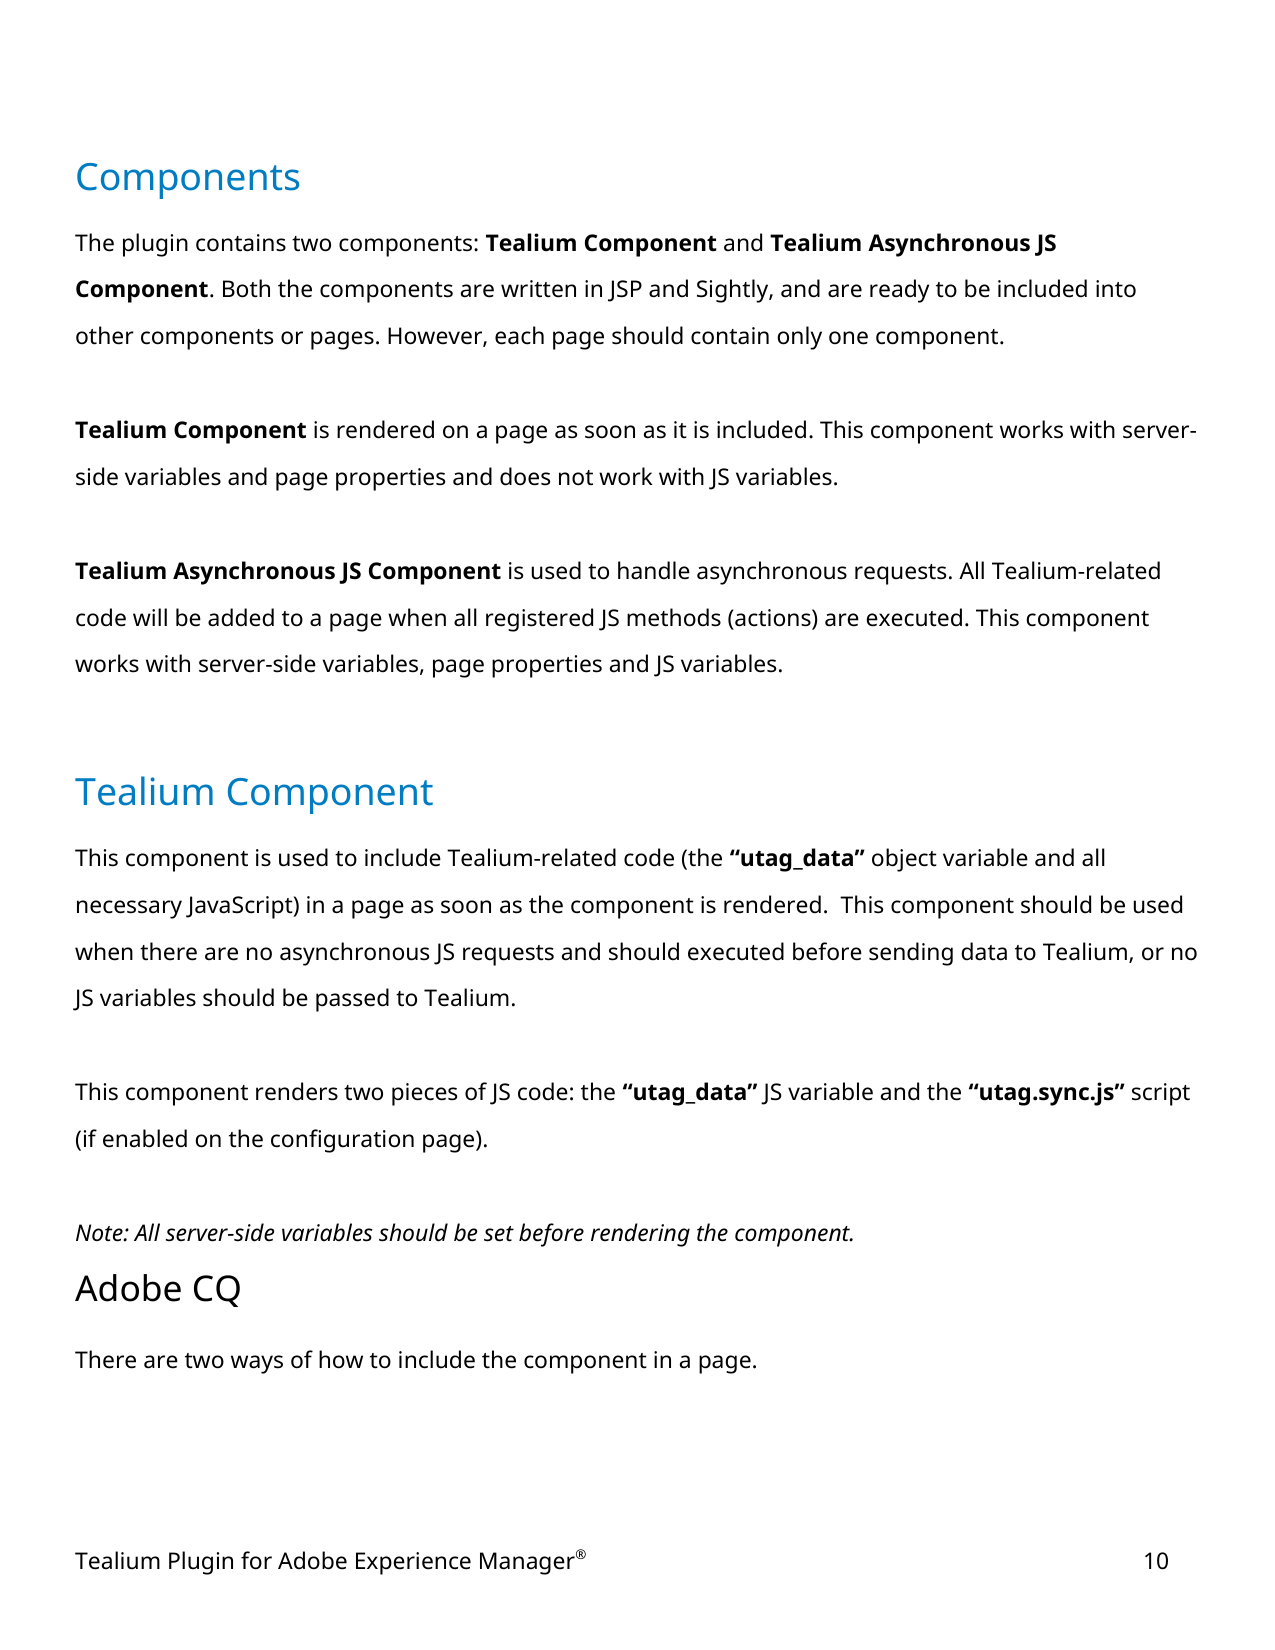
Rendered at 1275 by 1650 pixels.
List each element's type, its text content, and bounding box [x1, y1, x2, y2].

text The plugin contains two components: Tealium Component and Tealium Asynchronous JS Component. Both the components are written in JSP and Sightly, and are ready to be included into other components or pages. However, each page should contain only one component. [75, 227, 1200, 352]
text There are two ways of how to include the component in a page. [75, 1344, 1200, 1375]
subtitle Adobe CQ [75, 1263, 1200, 1312]
text Tealium Asynchronous JS Component is used to handle asynchronous requests. All Tealium-related code will be added to a page when all registered JS methods (actions) are executed. This component works with server-side variables, page properties and JS variables. [75, 555, 1200, 680]
text This component is used to include Tealium-related code (the “utag_data” object variable and all necessary JavaScript) in a page as soon as the component is rendered. This component should be used when there are no asynchronous JS requests and should executed before sending data to Tealium, or no JS variables should be passed to Tealium. [75, 842, 1200, 1013]
text Note: All server-side variables should be set before rendering the component. [75, 1217, 1200, 1248]
subtitle Tealium Component [75, 765, 1200, 816]
subtitle Components [75, 150, 1200, 201]
text Tealium Component is rendered on a page as soon as it is included. This component works with server-side variables and page properties and does not work with JS variables. [75, 414, 1200, 492]
text This component renders two pieces of JS code: the “utag_data” JS variable and the “utag.sync.js” script (if enabled on the configuration page). [75, 1076, 1200, 1154]
